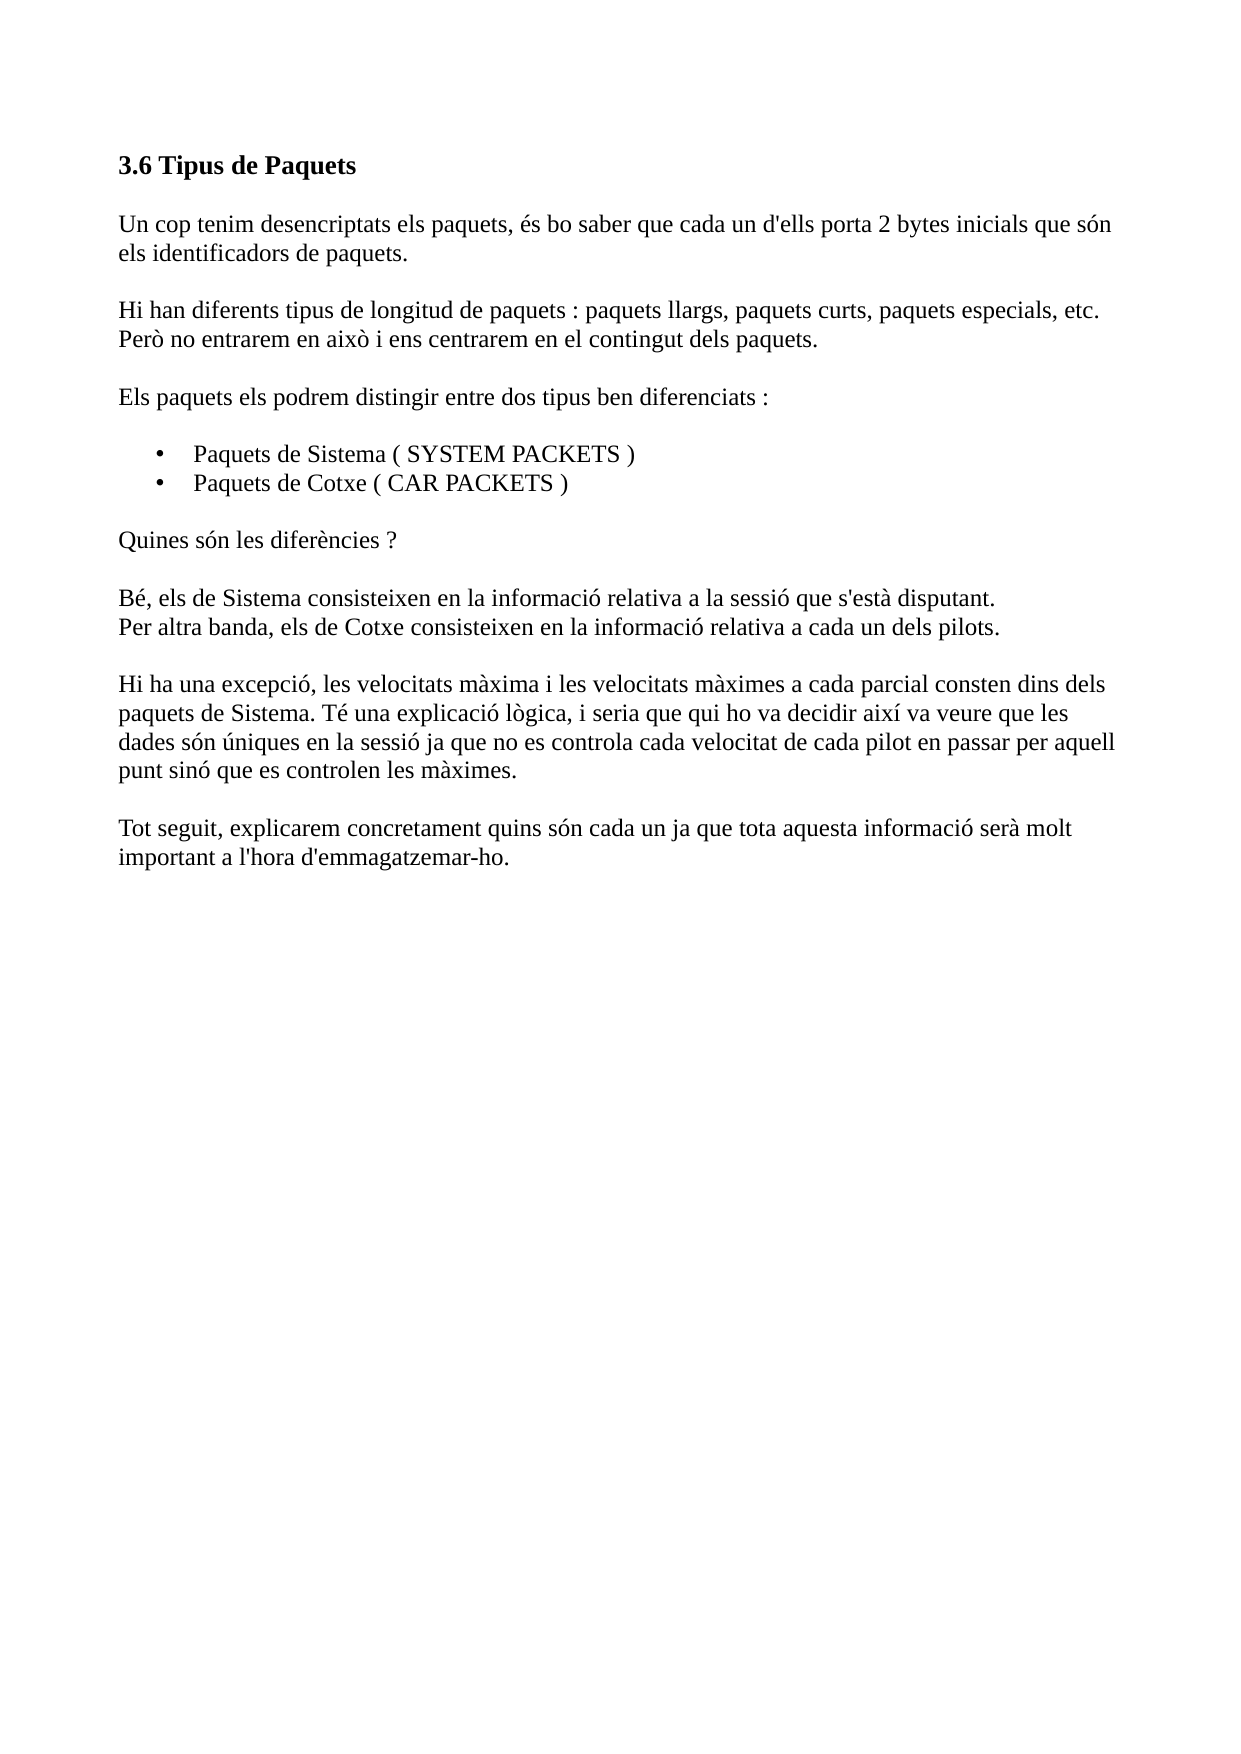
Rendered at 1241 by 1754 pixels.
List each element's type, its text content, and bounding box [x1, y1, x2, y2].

text Tot seguit, explicarem concretament quins són cada un ja que tota aquesta informació serà molt important a l'hora d'emmagatzemar-ho. [118, 813, 1122, 870]
list Paquets de Sistema ( SYSTEM PACKETS ) [156, 439, 1122, 468]
text Els paquets els podrem distingir entre dos tipus ben diferenciats : [118, 382, 1122, 410]
text Bé, els de Sistema consisteixen en la informació relativa a la sessió que s'està disputant. [118, 583, 1122, 612]
text Quines són les diferències ? [118, 525, 1122, 554]
text Hi han diferents tipus de longitud de paquets : paquets llargs, paquets curts, paquets especials, etc. Però no entrarem en això i ens centrarem en el contingut dels paquets. [118, 295, 1122, 353]
text Hi ha una excepció, les velocitats màxima i les velocitats màximes a cada parcial consten dins dels paquets de Sistema. Té una explicació lògica, i seria que qui ho va decidir així va veure que les dades són úniques en la sessió ja que no es controla cada velocitat de cada pilot en passar per aquell punt sinó que es controlen les màximes. [118, 669, 1122, 784]
list Paquets de Cotxe ( CAR PACKETS ) [156, 468, 1122, 497]
text Per altra banda, els de Cotxe consisteixen en la informació relativa a cada un dels pilots. [118, 612, 1122, 640]
text 3.6 Tipus de Paquets [118, 149, 1122, 180]
text Un cop tenim desencriptats els paquets, és bo saber que cada un d'ells porta 2 bytes inicials que són els identificadors de paquets. [118, 209, 1122, 267]
